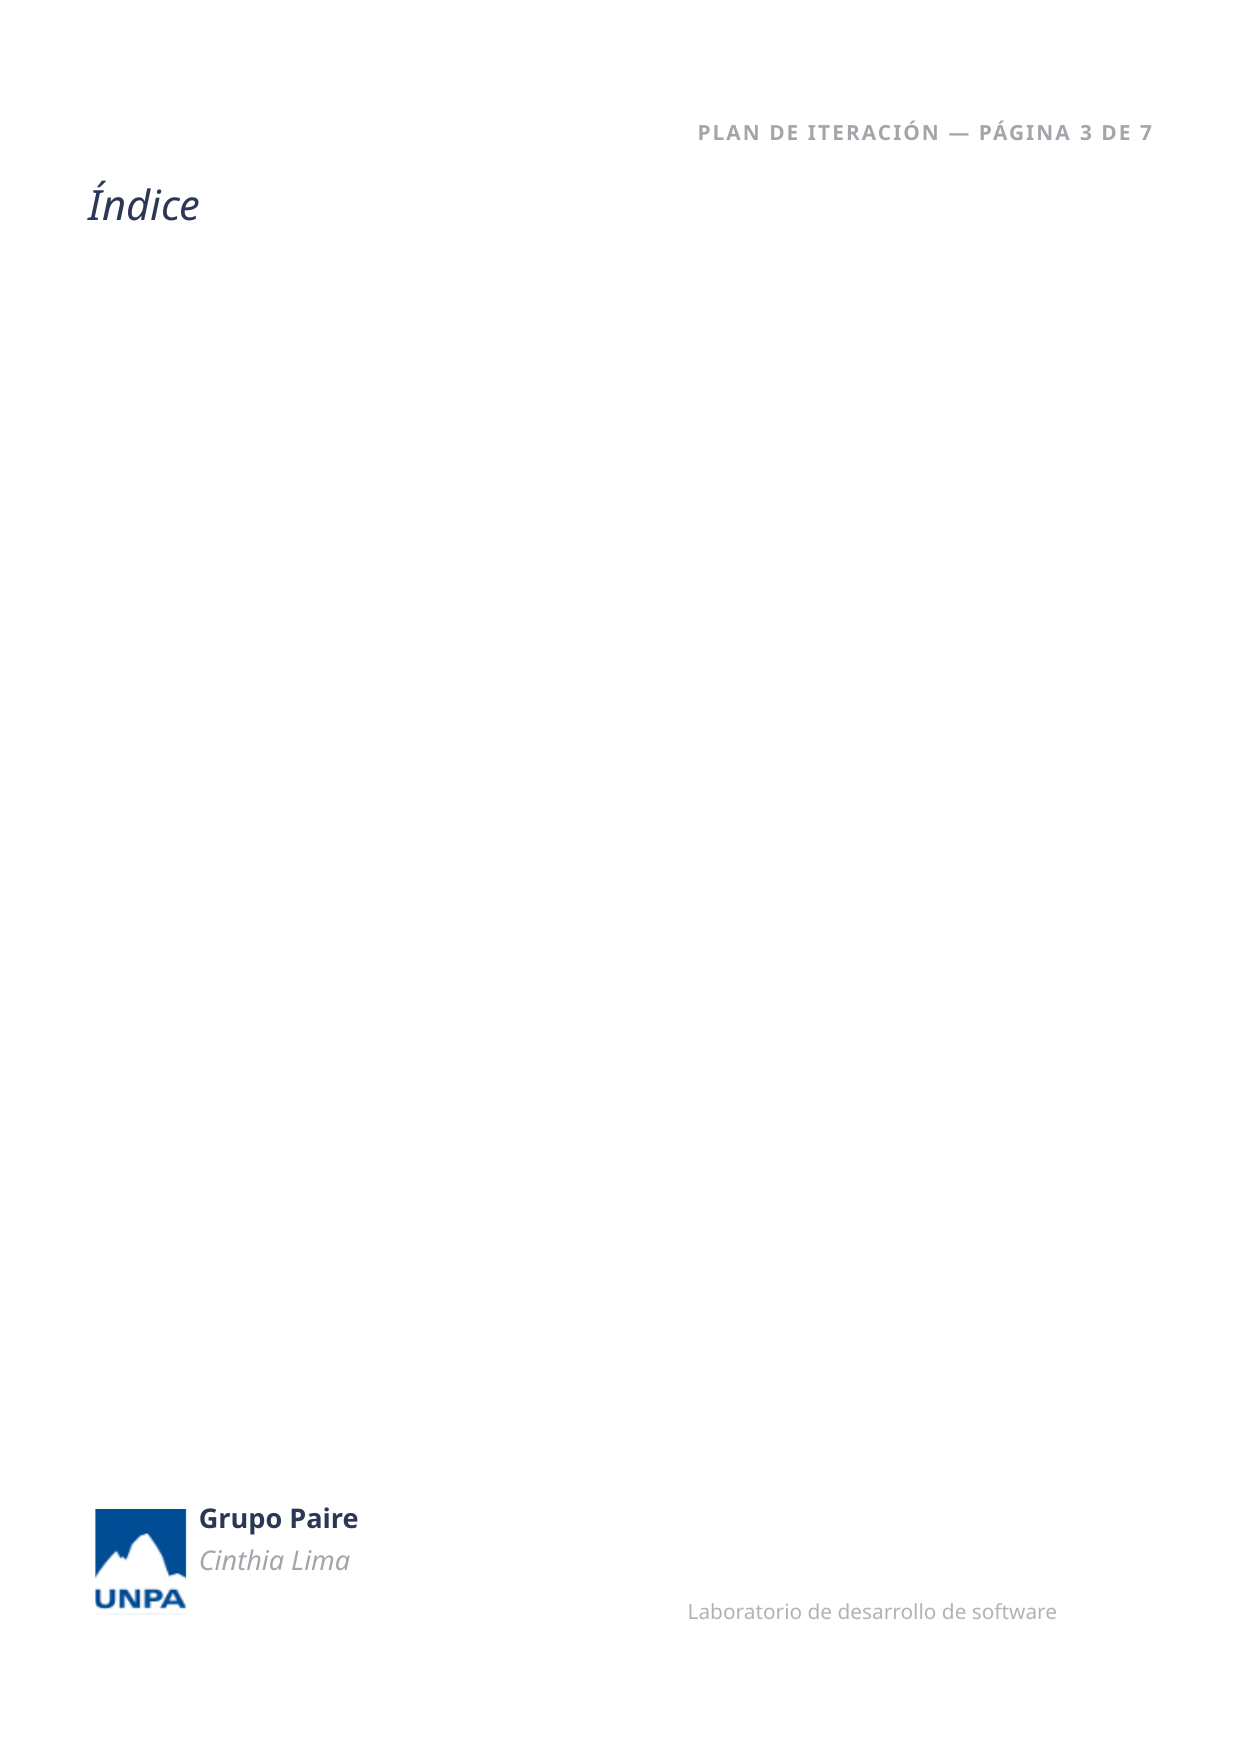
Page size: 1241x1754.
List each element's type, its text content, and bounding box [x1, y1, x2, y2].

picture [95, 1509, 187, 1615]
text Índice [88, 176, 1152, 233]
